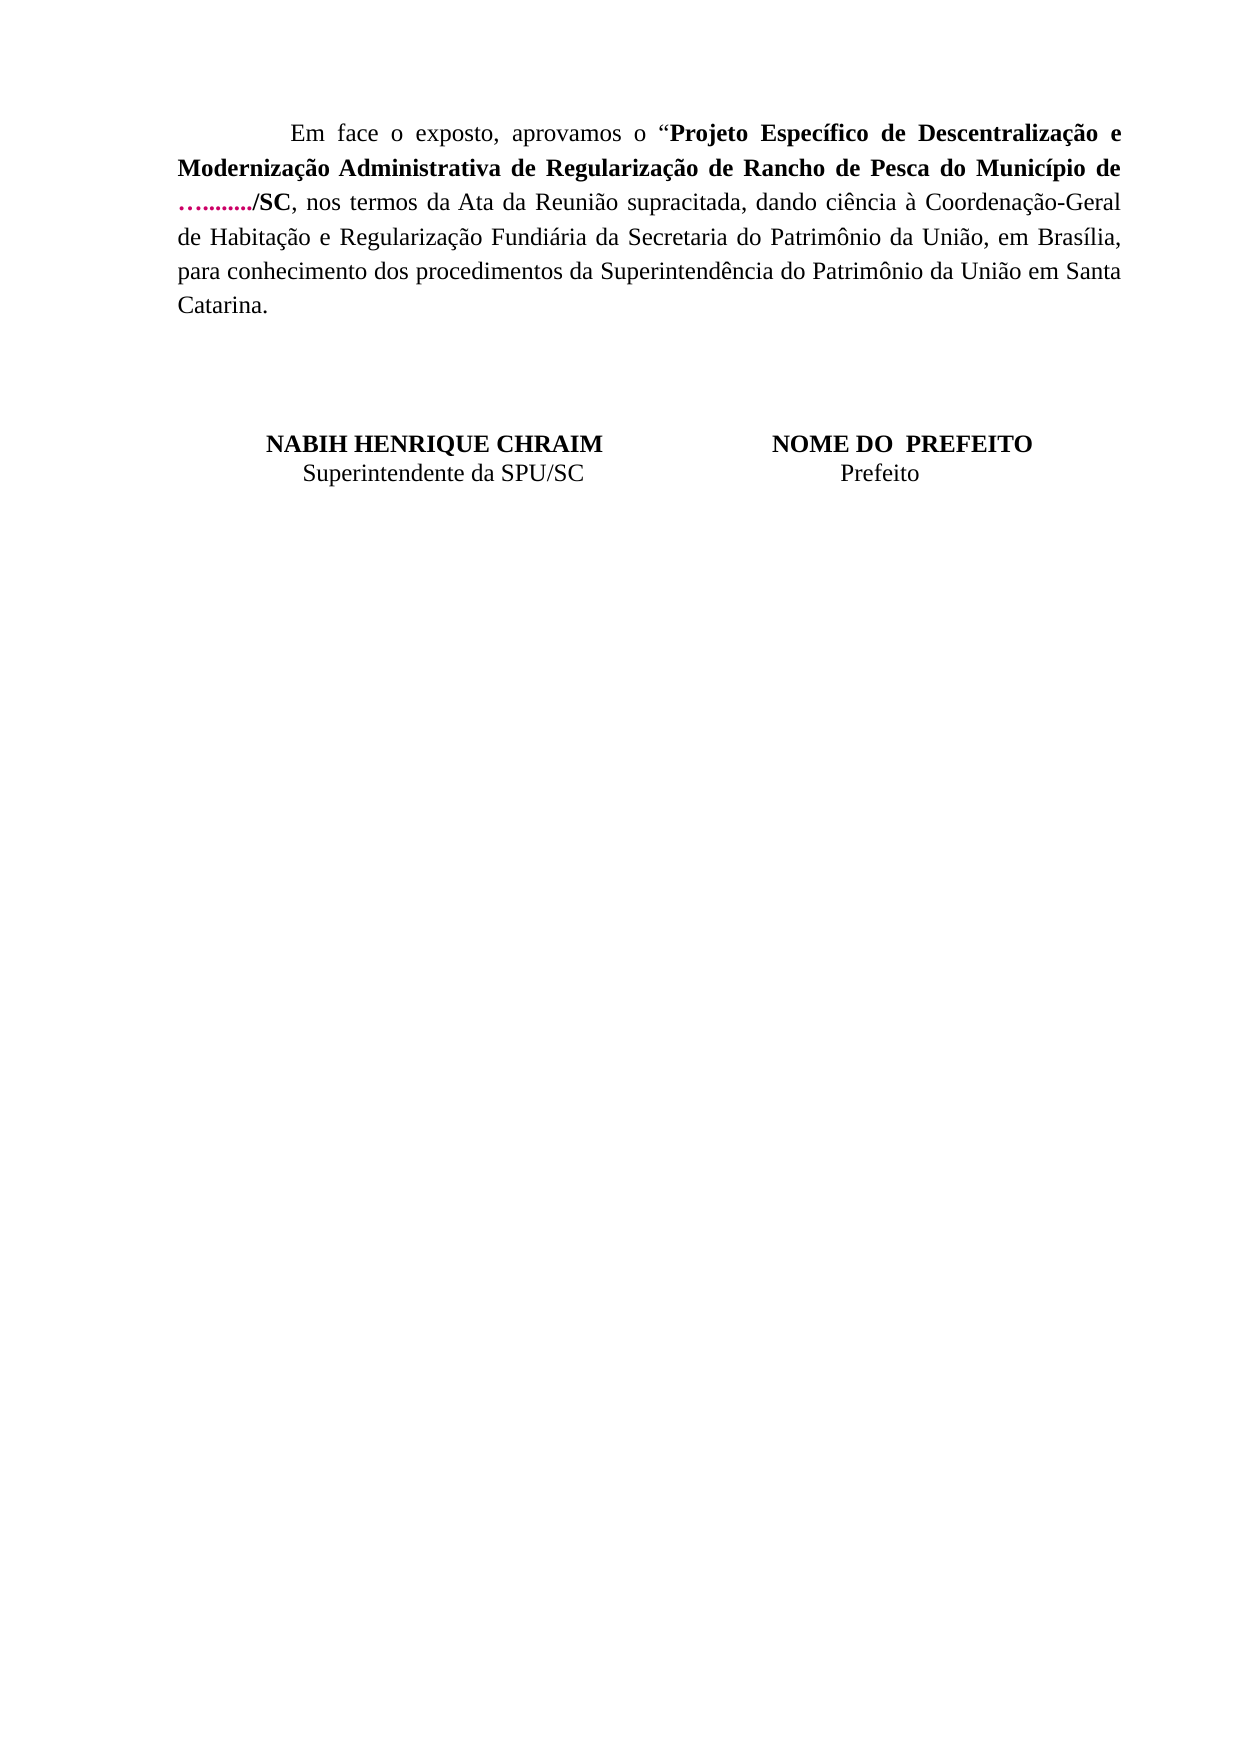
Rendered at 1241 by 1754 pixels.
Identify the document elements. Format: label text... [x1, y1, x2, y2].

text Em face o exposto, aprovamos o “Projeto Específico de Descentralização e Modernização Administrativa de Regularização de Rancho de Pesca do Município de …......../SC, nos termos da Ata da Reunião supracitada, dando ciência à Coordenação-Geral de Habitação e Regularização Fundiária da Secretaria do Patrimônio da União, em Brasília, para conhecimento dos procedimentos da Superintendência do Patrimônio da União em Santa Catarina. [177, 118, 1122, 319]
text Superintendente da SPU/SC Prefeito [177, 458, 1122, 487]
text NABIH HENRIQUE CHRAIM NOME DO PREFEITO [177, 429, 1122, 458]
